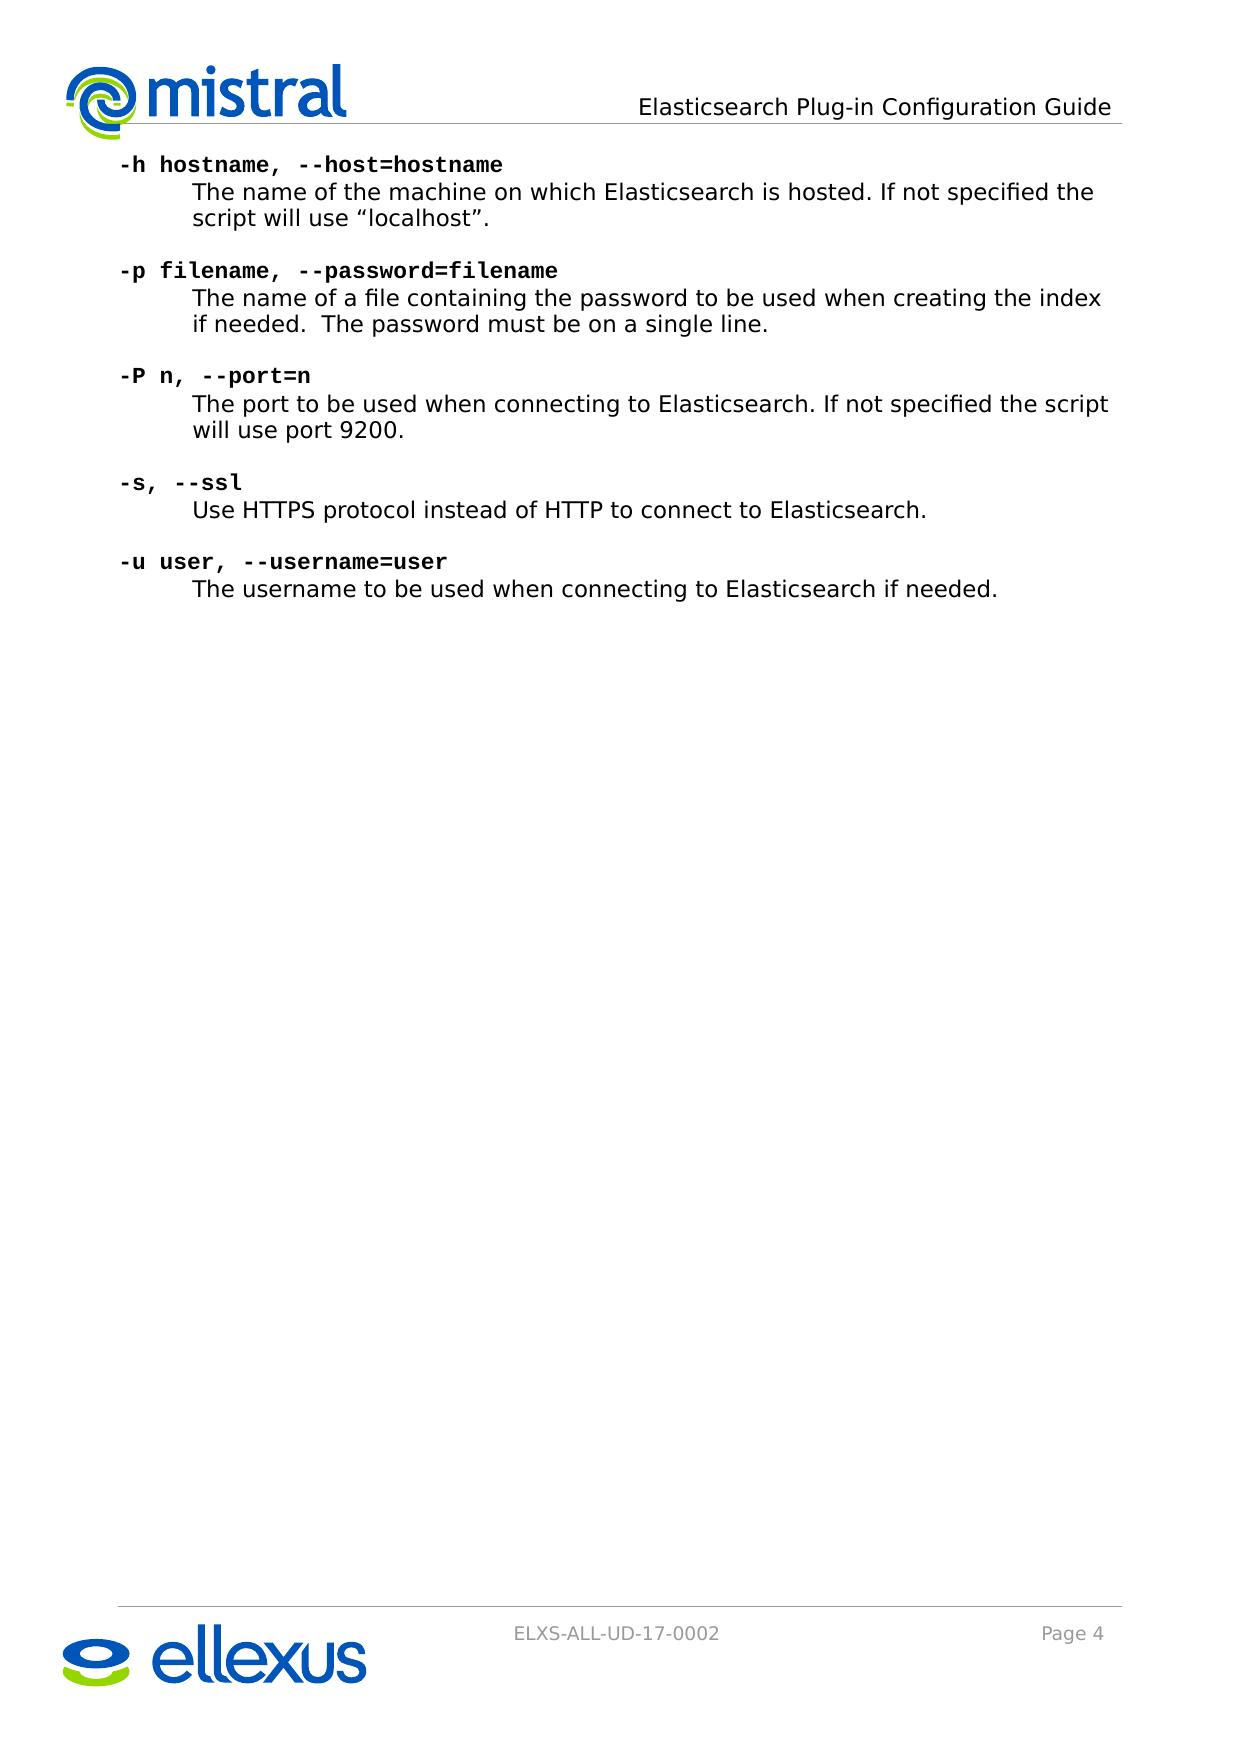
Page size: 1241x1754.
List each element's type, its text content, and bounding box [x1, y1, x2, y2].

text The name of a file containing the password to be used when creating the index if needed. The password must be on a single line. [192, 285, 1122, 338]
text Use HTTPS protocol instead of HTTP to connect to Elasticsearch. [192, 497, 1122, 523]
text The name of the machine on which Elasticsearch is hosted. If not specified the script will use “localhost”. [192, 179, 1122, 232]
text -h hostname, --host=hostname [118, 153, 1122, 179]
text -P n, --port=n [118, 365, 1122, 391]
text The port to be used when connecting to Elasticsearch. If not specified the script will use port 9200. [192, 391, 1122, 444]
text The username to be used when connecting to Elasticsearch if needed. [192, 576, 1122, 603]
text -s, --ssl [118, 471, 1122, 497]
text -u user, --username=user [118, 550, 1122, 576]
text -p filename, --password=filename [118, 259, 1122, 285]
